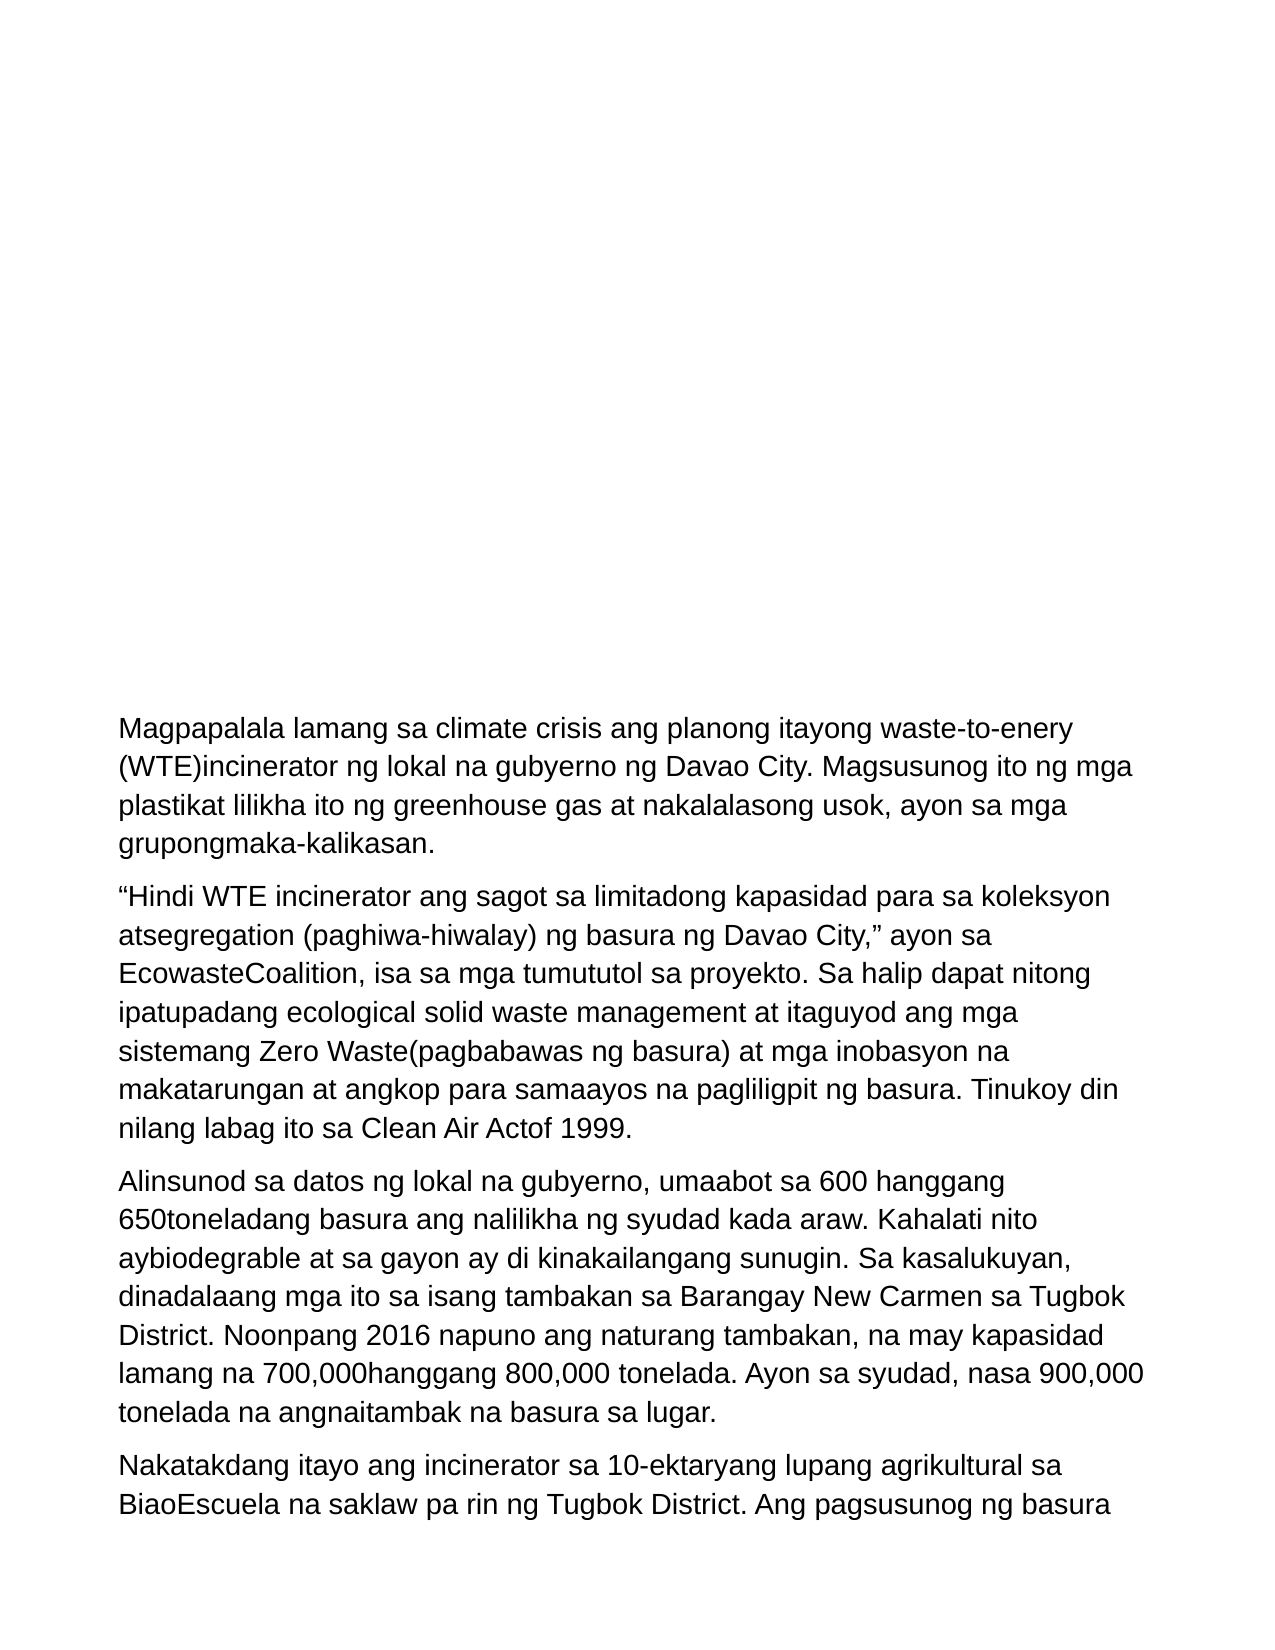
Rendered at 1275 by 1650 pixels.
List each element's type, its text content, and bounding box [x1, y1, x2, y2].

text Alinsunod sa datos ng lokal na gubyerno, umaabot sa 600 hanggang 650toneladang basura ang nalilikha ng syudad kada araw. Kahalati nito aybiodegrable at sa gayon ay di kinakailangang sunugin. Sa kasalukuyan, dinadalaang mga ito sa isang tambakan sa Barangay New Carmen sa Tugbok District. Noonpang 2016 napuno ang naturang tambakan, na may kapasidad lamang na 700,000hanggang 800,000 tonelada. Ayon sa syudad, nasa 900,000 tonelada na angnaitambak na basura sa lugar. [118, 1164, 1157, 1429]
text Nakatakdang itayo ang incinerator sa 10-ektaryang lupang agrikultural sa BiaoEscuela na saklaw pa rin ng Tugbok District. Ang pagsusunog ng basura [118, 1448, 1157, 1520]
text “Hindi WTE incinerator ang sagot sa limitadong kapasidad para sa koleksyon atsegregation (paghiwa-hiwalay) ng basura ng Davao City,” ayon sa EcowasteCoalition, isa sa mga tumututol sa proyekto. Sa halip dapat nitong ipatupadang ecological solid waste management at itaguyod ang mga sistemang Zero Waste(pagbabawas ng basura) at mga inobasyon na makatarungan at angkop para samaayos na pagliligpit ng basura. Tinukoy din nilang labag ito sa Clean Air Actof 1999. [118, 879, 1157, 1144]
text Magpapalala lamang sa climate crisis ang planong itayong waste-to-enery (WTE)incinerator ng lokal na gubyerno ng Davao City. Magsusunog ito ng mga plastikat lilikha ito ng greenhouse gas at nakalalasong usok, ayon sa mga grupongmaka-kalikasan. [118, 711, 1157, 860]
